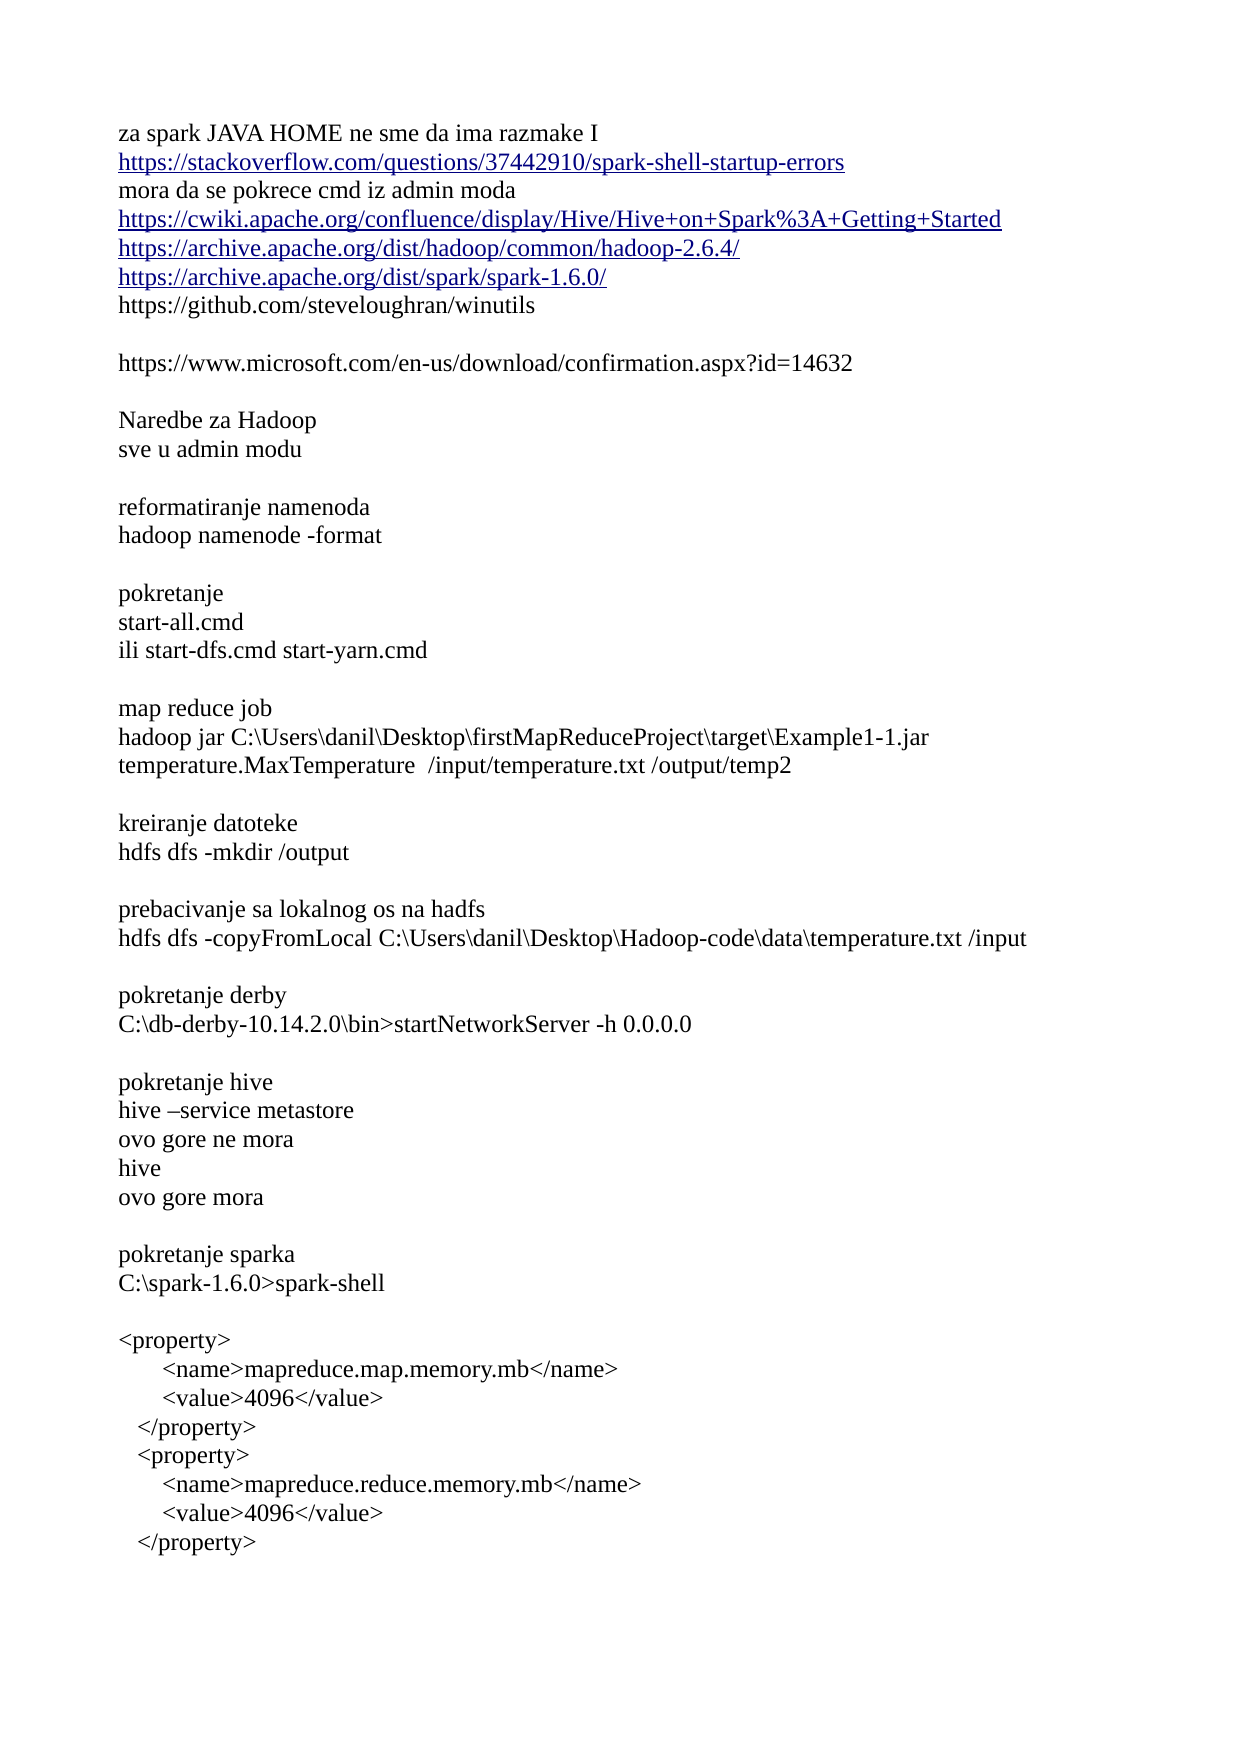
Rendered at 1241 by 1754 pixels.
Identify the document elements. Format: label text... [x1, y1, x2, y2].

text pokretanje derby [118, 981, 1122, 1009]
text Naredbe za Hadoop [118, 406, 1122, 434]
text https://github.com/steveloughran/winutils [118, 291, 1122, 319]
text https://archive.apache.org/dist/hadoop/common/hadoop-2.6.4/ [118, 233, 1122, 262]
text hdfs dfs -mkdir /output [118, 837, 1122, 866]
text hive –service metastore [118, 1096, 1122, 1124]
text kreiranje datoteke [118, 808, 1122, 837]
text <property> <name>mapreduce.map.memory.mb</name> <value>4096</value> </property> <property> <name>mapreduce.reduce.memory.mb</name> <value>4096</value> </property> [118, 1326, 1122, 1556]
text pokretanje [118, 578, 1122, 607]
text https://archive.apache.org/dist/spark/spark-1.6.0/ [118, 262, 1122, 291]
text C:\db-derby-10.14.2.0\bin>startNetworkServer -h 0.0.0.0 [118, 1009, 1122, 1038]
text ili start-dfs.cmd start-yarn.cmd [118, 636, 1122, 664]
text pokretanje sparka [118, 1239, 1122, 1268]
text mora da se pokrece cmd iz admin moda [118, 176, 1122, 204]
text sve u admin modu [118, 434, 1122, 463]
text https://www.microsoft.com/en-us/download/confirmation.aspx?id=14632 [118, 348, 1122, 377]
text C:\spark-1.6.0>spark-shell [118, 1268, 1122, 1297]
text pokretanje hive [118, 1067, 1122, 1096]
text ovo gore ne mora [118, 1124, 1122, 1153]
text start-all.cmd [118, 607, 1122, 636]
text hadoop jar C:\Users\danil\Desktop\firstMapReduceProject\target\Example1-1.jar temperature.MaxTemperature /input/temperature.txt /output/temp2 [118, 722, 1122, 779]
text hadoop namenode -format [118, 521, 1122, 549]
text hdfs dfs -copyFromLocal C:\Users\danil\Desktop\Hadoop-code\data\temperature.txt /input [118, 923, 1122, 952]
text ovo gore mora [118, 1182, 1122, 1211]
text reformatiranje namenoda [118, 492, 1122, 521]
text hive [118, 1153, 1122, 1182]
text map reduce job [118, 693, 1122, 722]
text https://cwiki.apache.org/confluence/display/Hive/Hive+on+Spark%3A+Getting+Started [118, 204, 1122, 233]
text prebacivanje sa lokalnog os na hadfs [118, 894, 1122, 923]
text za spark JAVA HOME ne sme da ima razmake I https://stackoverflow.com/questions/37442910/spark-shell-startup-errors [118, 118, 1122, 176]
